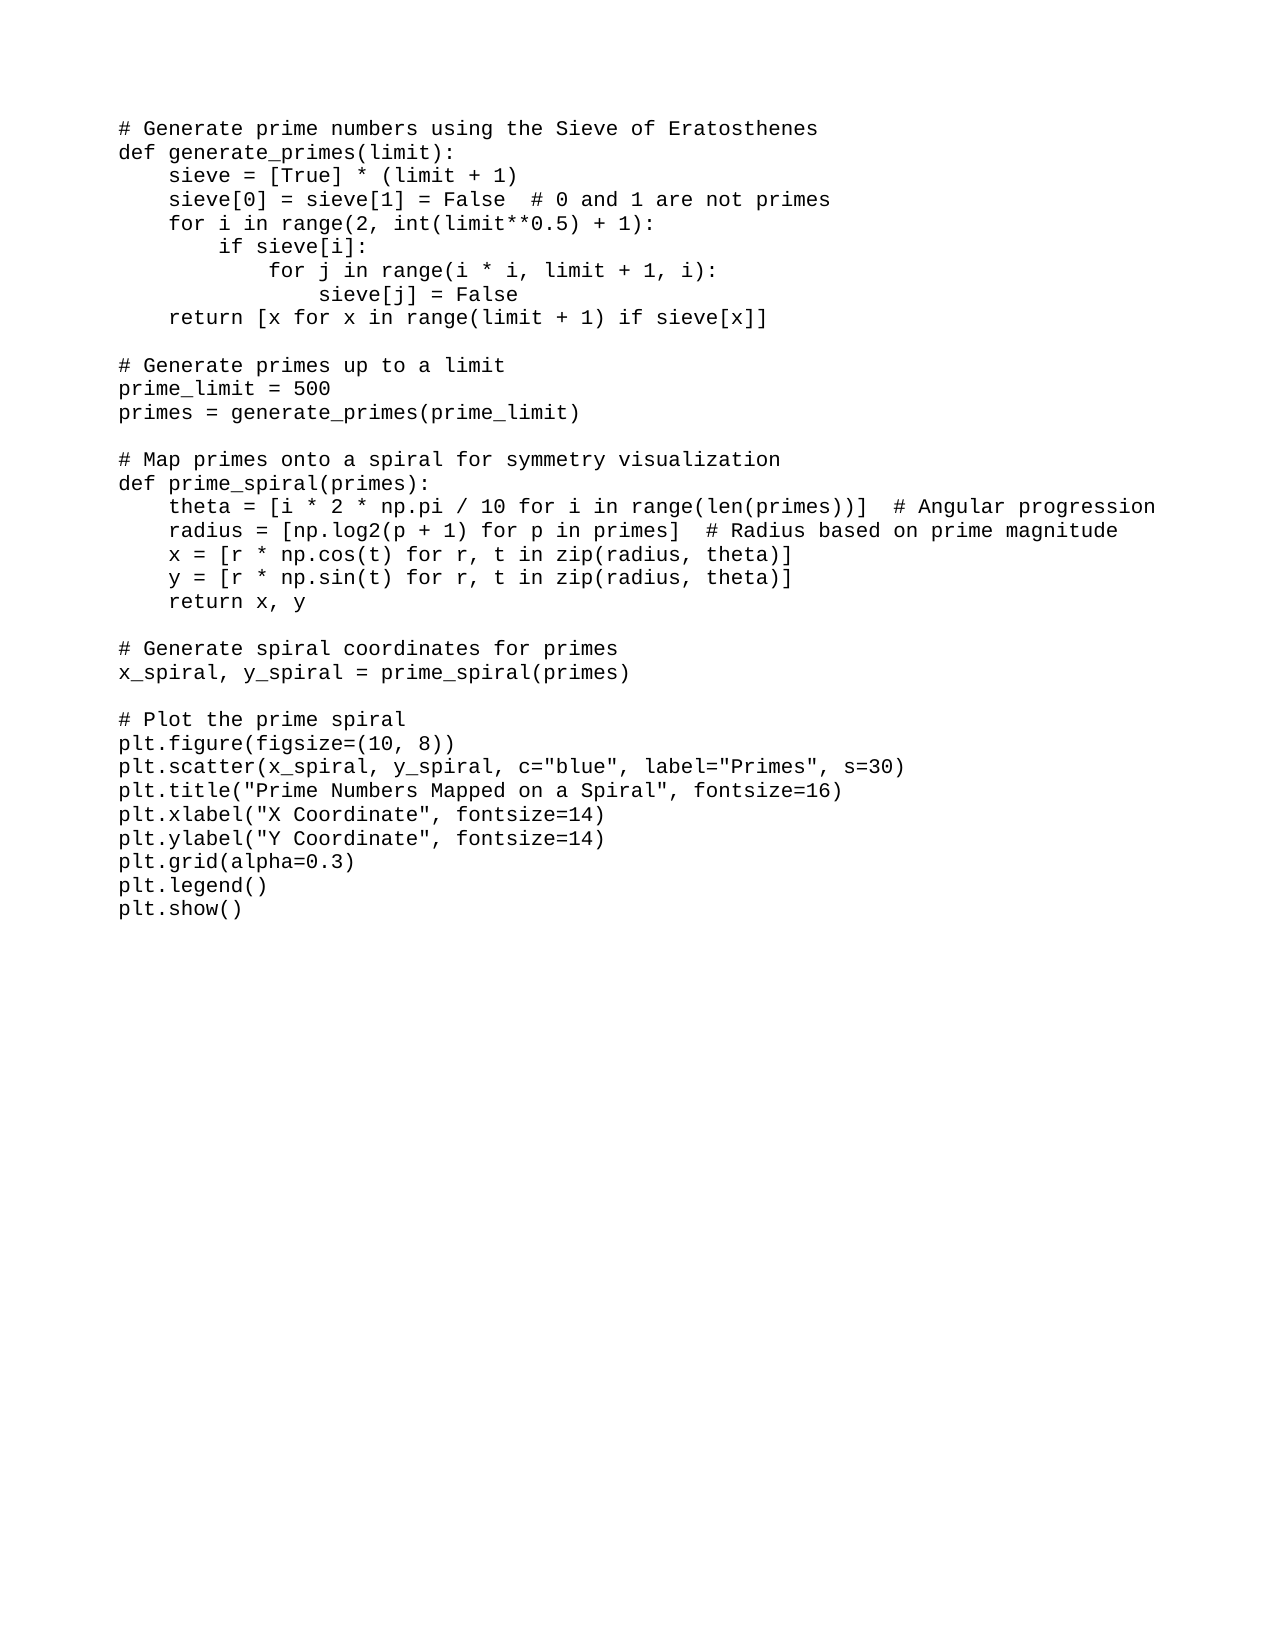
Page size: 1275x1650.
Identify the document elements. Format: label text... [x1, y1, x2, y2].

text x_spiral, y_spiral = prime_spiral(primes) [118, 662, 1157, 686]
text def prime_spiral(primes): [118, 473, 1157, 496]
text plt.figure(figsize=(10, 8)) [118, 733, 1157, 757]
text plt.xlabel("X Coordinate", fontsize=14) [118, 804, 1157, 827]
text sieve[0] = sieve[1] = False # 0 and 1 are not primes [118, 189, 1157, 213]
text plt.legend() [118, 875, 1157, 898]
text def generate_primes(limit): [118, 142, 1157, 165]
text theta = [i * 2 * np.pi / 10 for i in range(len(primes))] # Angular progression [118, 496, 1157, 520]
text if sieve[i]: [118, 236, 1157, 260]
text primes = generate_primes(prime_limit) [118, 402, 1157, 426]
text plt.scatter(x_spiral, y_spiral, c="blue", label="Primes", s=30) [118, 757, 1157, 780]
text x = [r * np.cos(t) for r, t in zip(radius, theta)] [118, 544, 1157, 567]
text for j in range(i * i, limit + 1, i): [118, 260, 1157, 284]
text y = [r * np.sin(t) for r, t in zip(radius, theta)] [118, 567, 1157, 591]
text radius = [np.log2(p + 1) for p in primes] # Radius based on prime magnitude [118, 520, 1157, 544]
text # Map primes onto a spiral for symmetry visualization [118, 449, 1157, 473]
text plt.title("Prime Numbers Mapped on a Spiral", fontsize=16) [118, 780, 1157, 804]
text # Generate prime numbers using the Sieve of Eratosthenes [118, 118, 1157, 142]
text return [x for x in range(limit + 1) if sieve[x]] [118, 307, 1157, 331]
text # Plot the prime spiral [118, 709, 1157, 733]
text # Generate spiral coordinates for primes [118, 638, 1157, 662]
text plt.ylabel("Y Coordinate", fontsize=14) [118, 827, 1157, 851]
text prime_limit = 500 [118, 378, 1157, 402]
text plt.grid(alpha=0.3) [118, 851, 1157, 875]
text sieve[j] = False [118, 284, 1157, 307]
text for i in range(2, int(limit**0.5) + 1): [118, 213, 1157, 236]
text plt.show() [118, 898, 1157, 922]
text # Generate primes up to a limit [118, 354, 1157, 378]
text sieve = [True] * (limit + 1) [118, 165, 1157, 189]
text return x, y [118, 591, 1157, 615]
